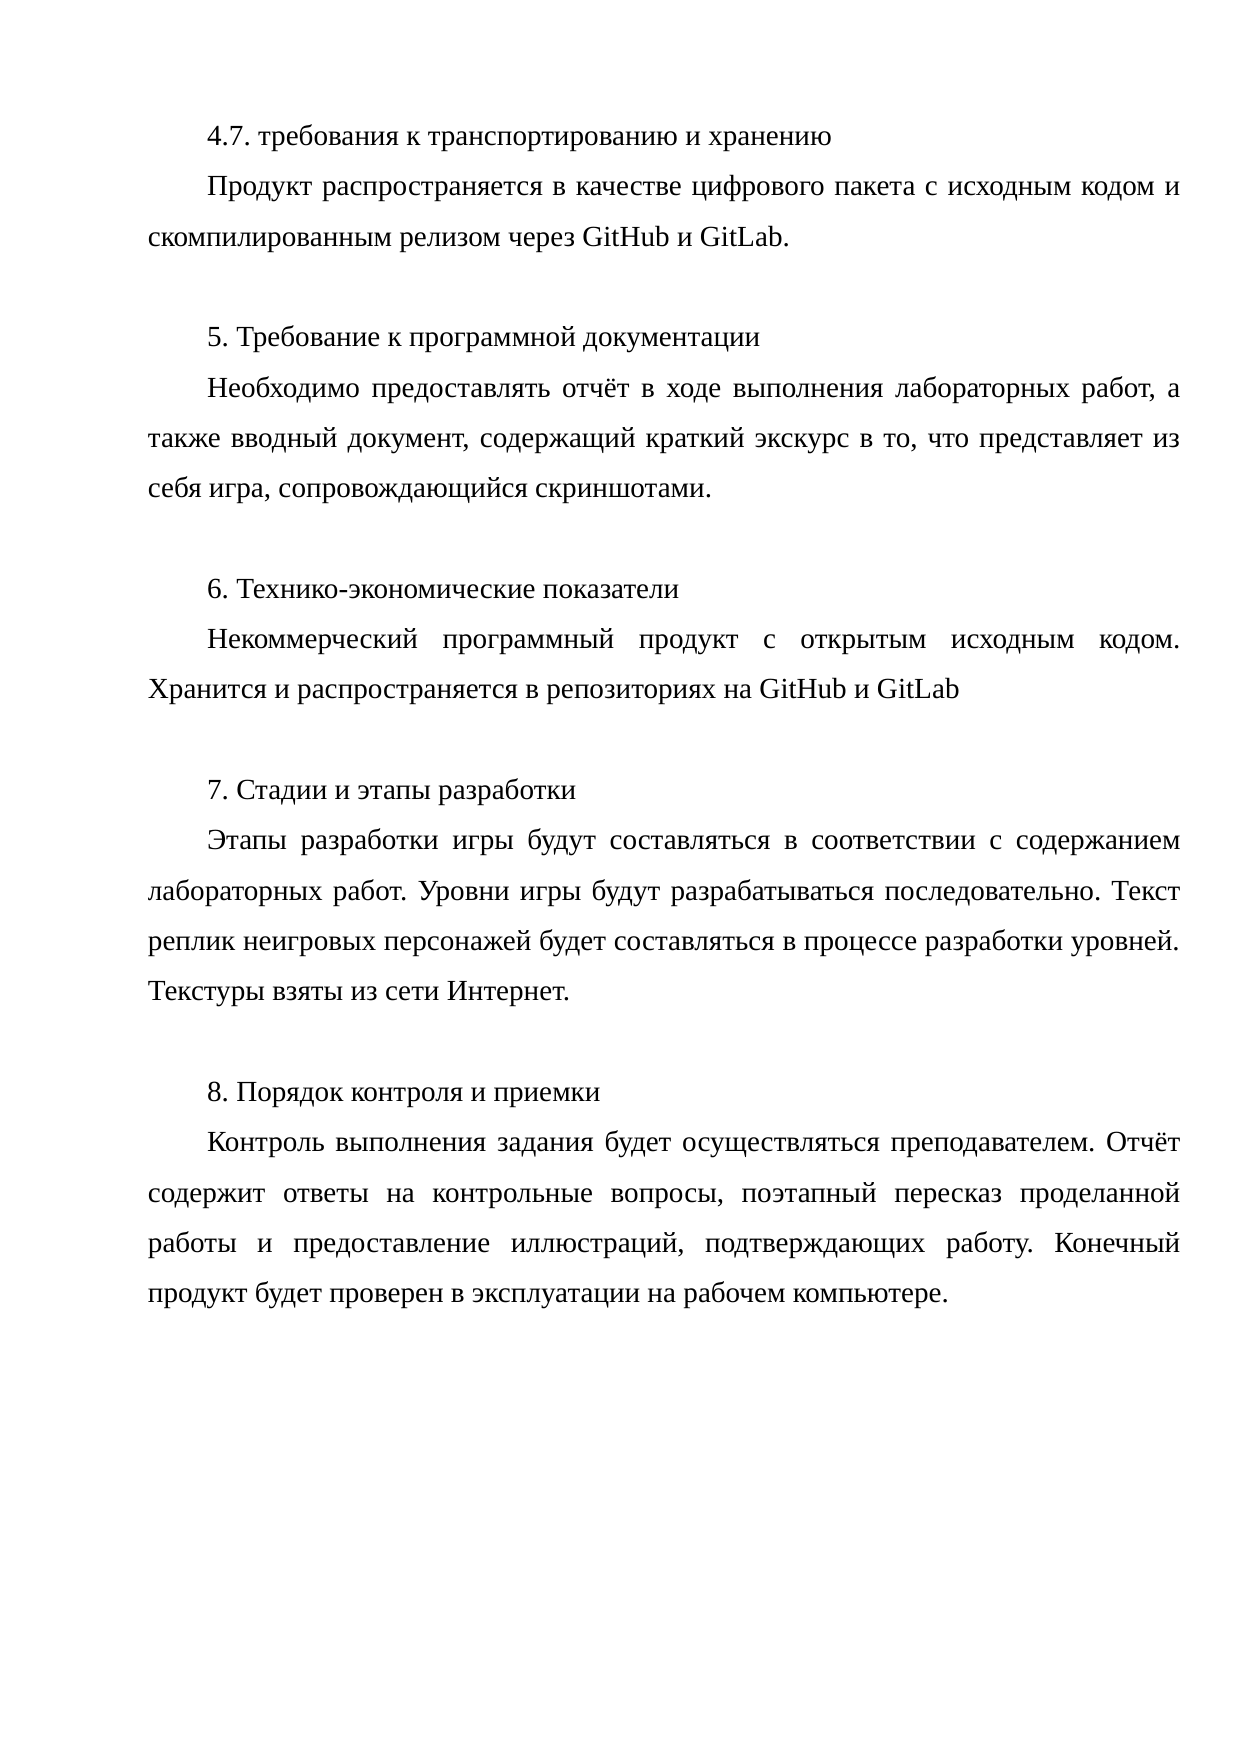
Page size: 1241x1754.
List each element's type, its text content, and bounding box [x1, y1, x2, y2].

text 6. Технико-экономические показатели [148, 571, 1181, 604]
text 4.7. требования к транспортированию и хранению [148, 118, 1181, 152]
text 7. Стадии и этапы разработки [148, 772, 1181, 806]
text Этапы разработки игры будут составляться в соответствии с содержанием лабораторных работ. Уровни игры будут разрабатываться последовательно. Текст реплик неигровых персонажей будет составляться в процессе разработки уровней. Текстуры взяты из сети Интернет. [148, 822, 1181, 1007]
text Необходимо предоставлять отчёт в ходе выполнения лабораторных работ, а также вводный документ, содержащий краткий экскурс в то, что представляет из себя игра, сопровождающийся скриншотами. [148, 370, 1181, 504]
text 5. Требование к программной документации [148, 319, 1181, 353]
text Контроль выполнения задания будет осуществляться преподавателем. Отчёт содержит ответы на контрольные вопросы, поэтапный пересказ проделанной работы и предоставление иллюстраций, подтверждающих работу. Конечный продукт будет проверен в эксплуатации на рабочем компьютере. [148, 1124, 1181, 1309]
text Некоммерческий программный продукт с открытым исходным кодом. Хранится и распространяется в репозиториях на GitHub и GitLab [148, 621, 1181, 705]
text 8. Порядок контроля и приемки [148, 1074, 1181, 1108]
text Продукт распространяется в качестве цифрового пакета с исходным кодом и скомпилированным релизом через GitHub и GitLab. [148, 168, 1181, 252]
